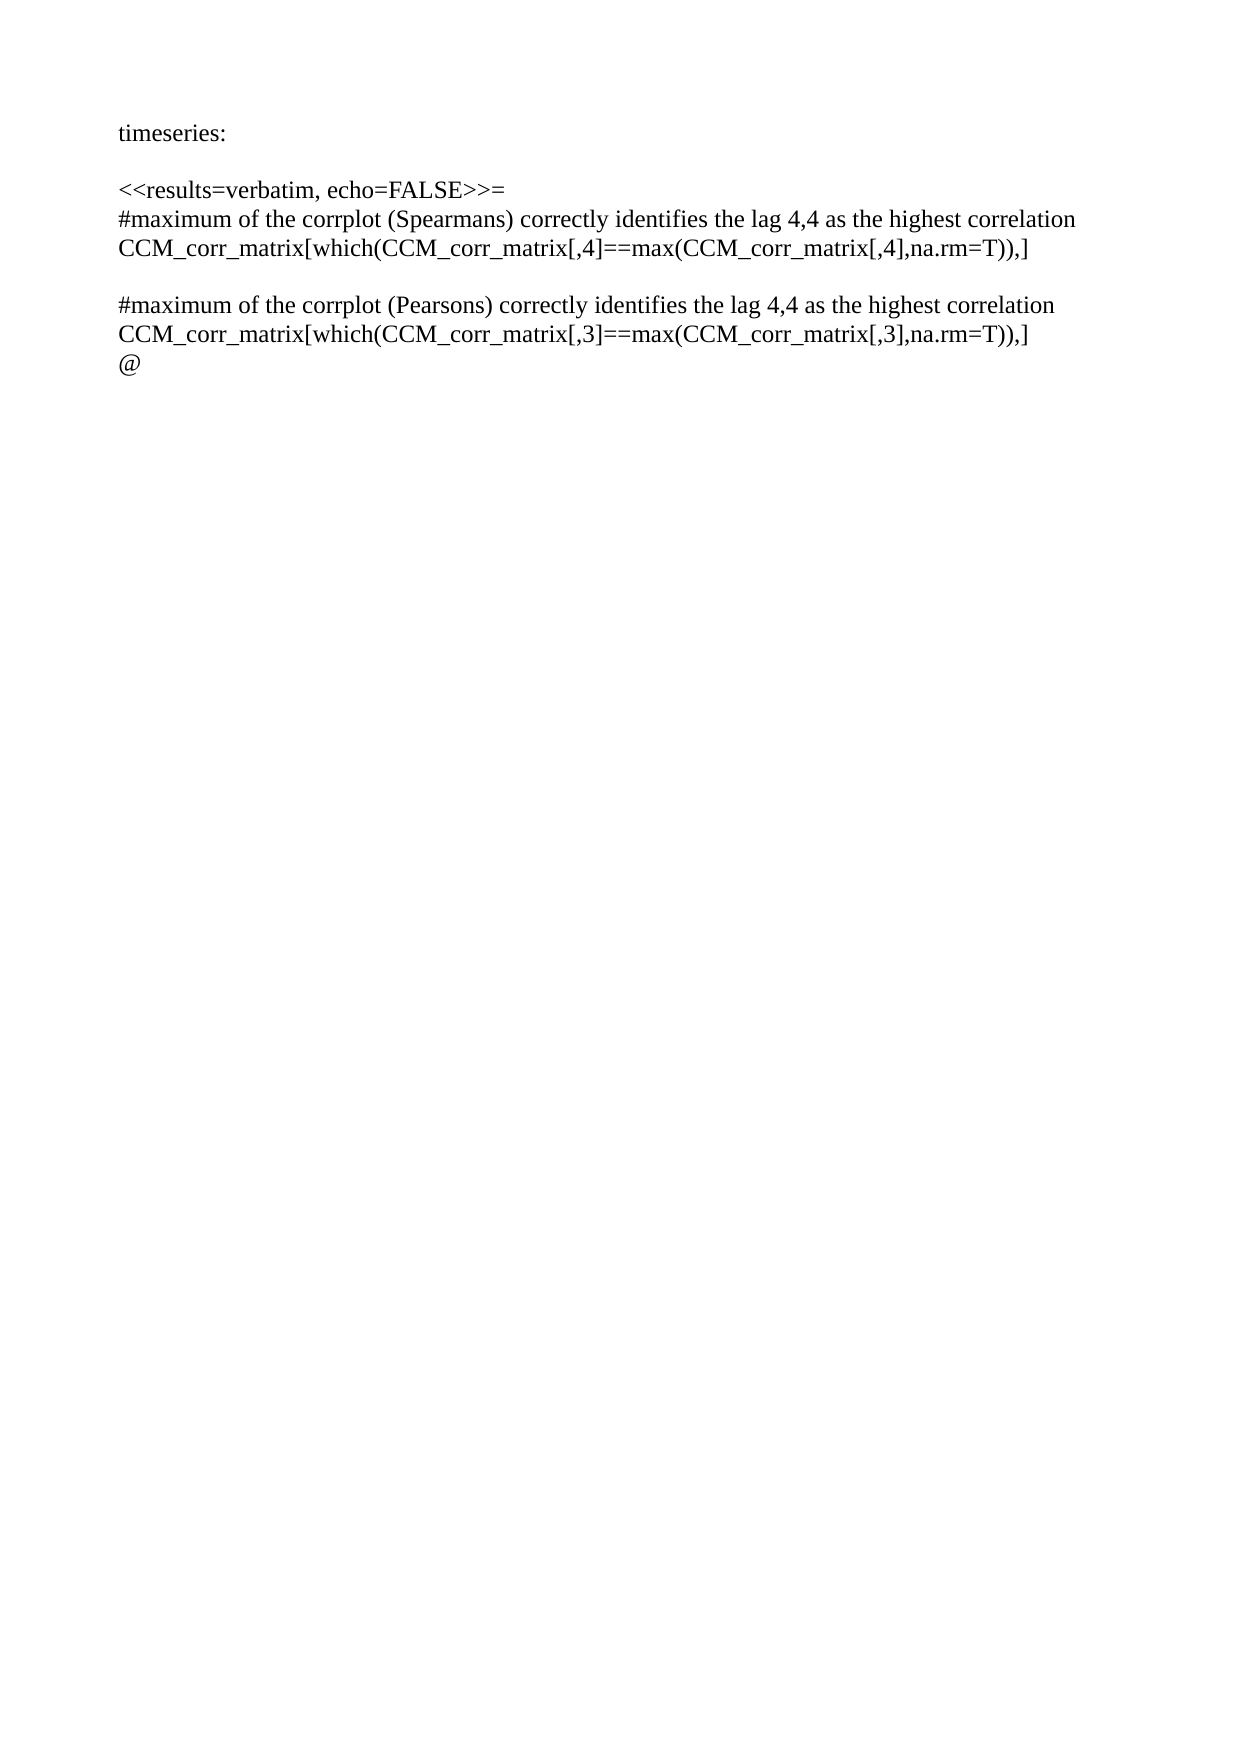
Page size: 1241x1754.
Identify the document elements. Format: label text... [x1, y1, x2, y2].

text CCM_corr_matrix[which(CCM_corr_matrix[,3]==max(CCM_corr_matrix[,3],na.rm=T)),] [118, 319, 1122, 348]
text #maximum of the corrplot (Pearsons) correctly identifies the lag 4,4 as the highest correlation [118, 291, 1122, 319]
text @ [118, 348, 1122, 377]
text CCM_corr_matrix[which(CCM_corr_matrix[,4]==max(CCM_corr_matrix[,4],na.rm=T)),] [118, 233, 1122, 262]
text <<results=verbatim, echo=FALSE>>= [118, 176, 1122, 204]
text #maximum of the corrplot (Spearmans) correctly identifies the lag 4,4 as the highest correlation [118, 204, 1122, 233]
text timeseries: [118, 118, 1122, 147]
